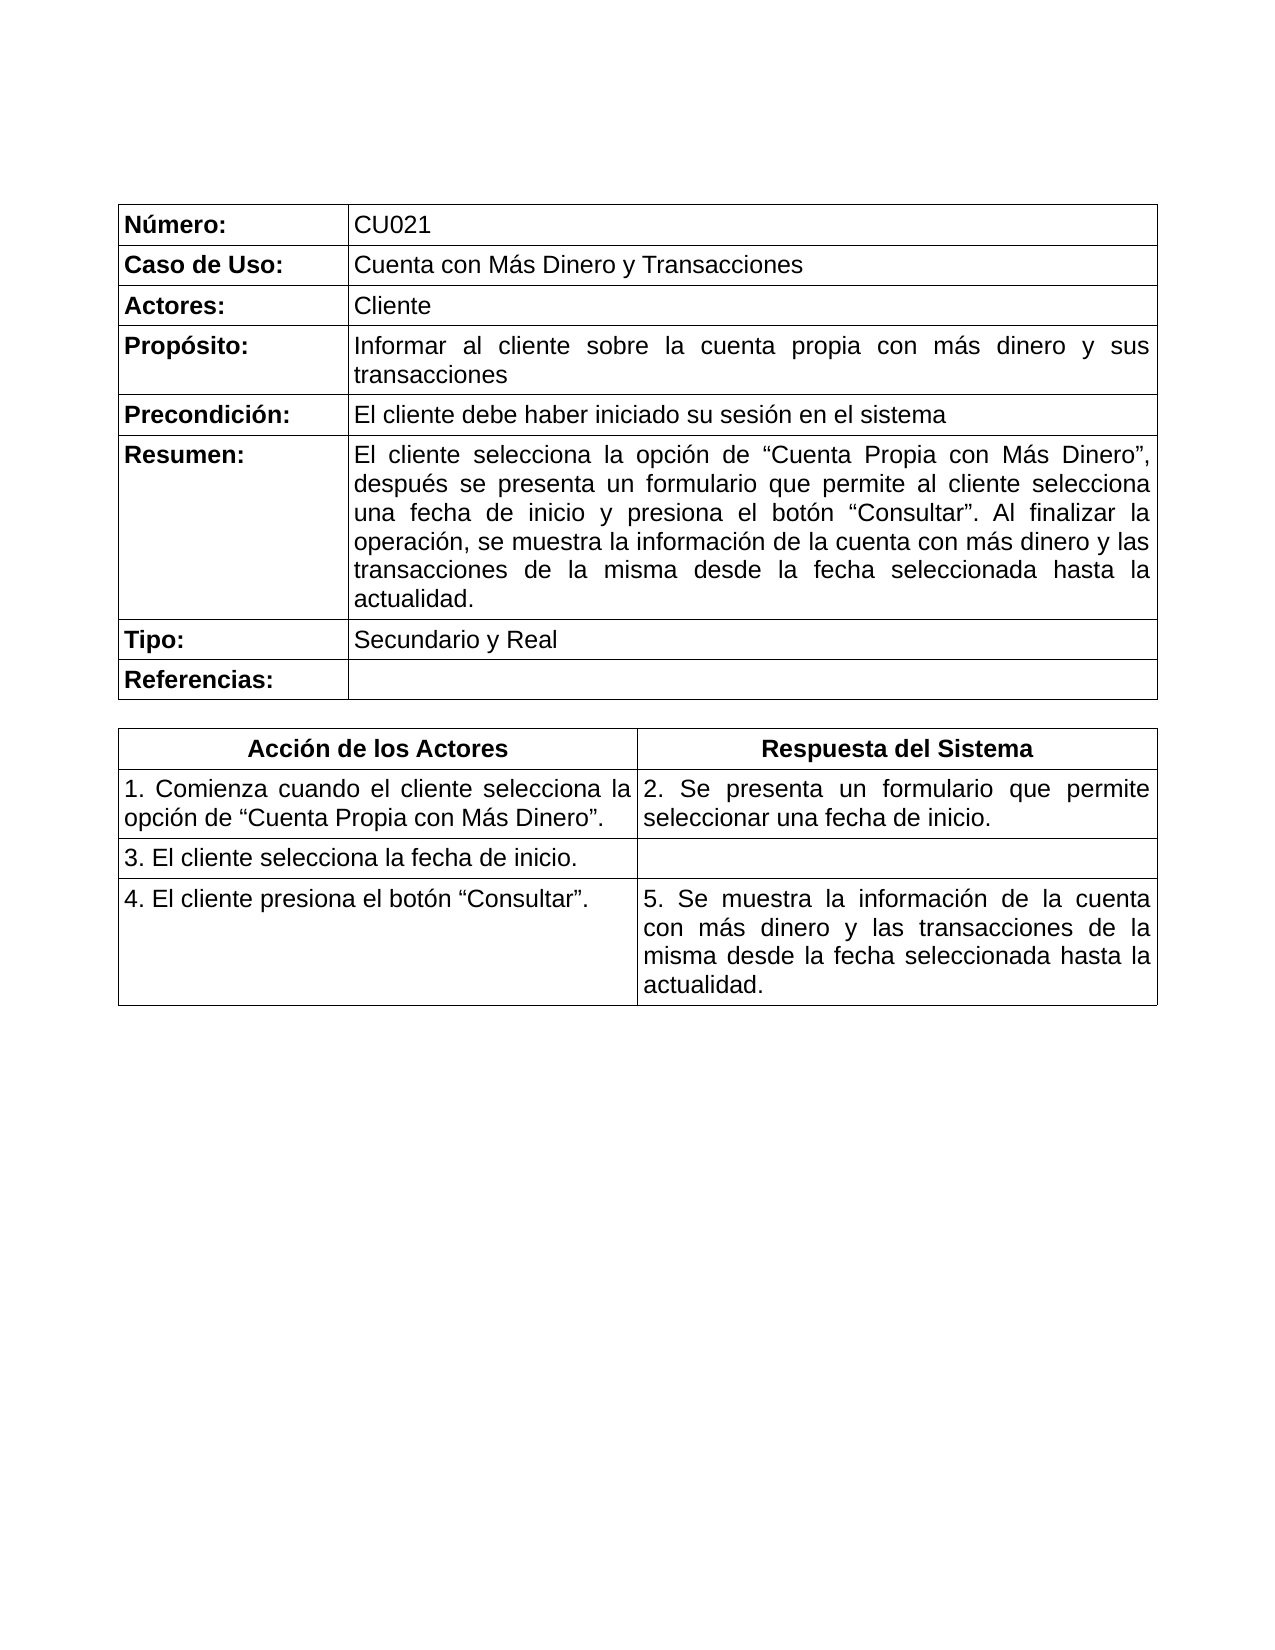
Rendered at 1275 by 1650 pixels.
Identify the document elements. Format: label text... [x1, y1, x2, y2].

table_cell 2. Se presenta un formulario que permite seleccionar una fecha de inicio. [638, 770, 1157, 838]
table_cell Caso de Uso: [119, 246, 348, 285]
table_cell Referencias: [119, 660, 348, 699]
table_cell 4. El cliente presiona el botón “Consultar”. [119, 879, 637, 1004]
table_cell Cuenta con Más Dinero y Transacciones [349, 246, 1157, 285]
table_cell El cliente selecciona la opción de “Cuenta Propia con Más Dinero”, después se presenta un formulario que permite al cliente selecciona una fecha de inicio y presiona el botón “Consultar”. Al finalizar la operación, se muestra la información de la cuenta con más dinero y las transacciones de la misma desde la fecha seleccionada hasta la actualidad. [349, 436, 1157, 619]
table_cell [638, 839, 1157, 878]
table_header Acción de los Actores [119, 729, 637, 768]
table_header Número: [119, 205, 348, 245]
table_cell Secundario y Real [349, 620, 1157, 659]
table_cell Precondición: [119, 395, 348, 435]
table_cell 5. Se muestra la información de la cuenta con más dinero y las transacciones de la misma desde la fecha seleccionada hasta la actualidad. [638, 879, 1157, 1004]
table_cell Resumen: [119, 436, 348, 619]
table_cell El cliente debe haber iniciado su sesión en el sistema [349, 395, 1157, 435]
table_cell 3. El cliente selecciona la fecha de inicio. [119, 839, 637, 878]
table_cell Propósito: [119, 326, 348, 394]
table_cell [349, 660, 1157, 699]
table_cell Actores: [119, 286, 348, 325]
table_cell Cliente [349, 286, 1157, 325]
table_cell 1. Comienza cuando el cliente selecciona la opción de “Cuenta Propia con Más Dinero”. [119, 770, 637, 838]
table_header CU021 [349, 205, 1157, 245]
table_cell Tipo: [119, 620, 348, 659]
table_cell Informar al cliente sobre la cuenta propia con más dinero y sus transacciones [349, 326, 1157, 394]
table_header Respuesta del Sistema [638, 729, 1157, 768]
